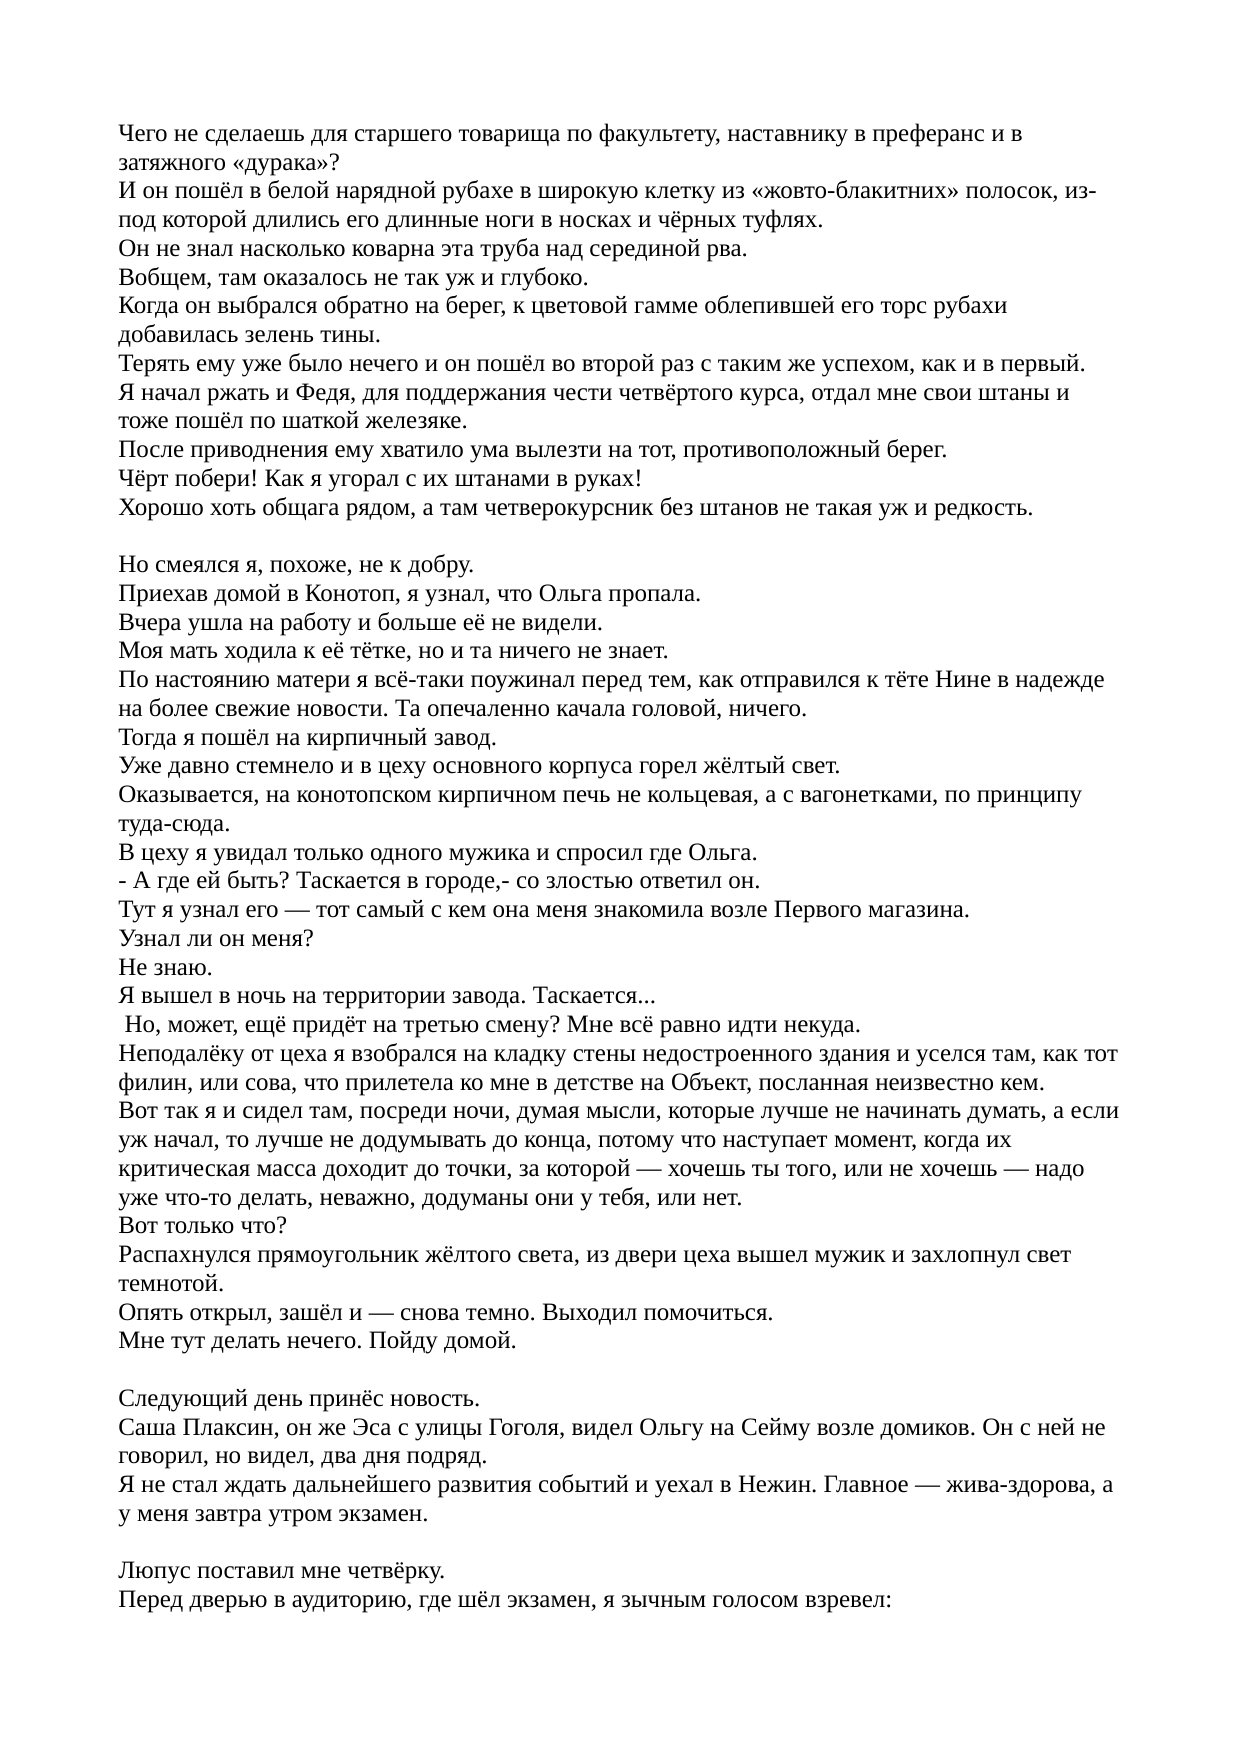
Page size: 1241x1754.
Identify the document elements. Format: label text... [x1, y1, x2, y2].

text И он пошёл в белой нарядной рубахе в широкую клетку из «жовто-блакитних» полосок, из-под которой длились его длинные ноги в носках и чёрных туфлях. [118, 176, 1122, 233]
text Тогда я пошёл на кирпичный завод. [118, 722, 1122, 751]
text Перед дверью в аудиторию, где шёл экзамен, я зычным голосом взревел: [118, 1584, 1122, 1613]
text - А где ей быть? Таскается в городе,- со злостью ответил он. [118, 866, 1122, 894]
text Вчера ушла на работу и больше её не видели. [118, 607, 1122, 636]
text Узнал ли он меня? [118, 923, 1122, 952]
text Но, может, ещё придёт на третью смену? Мне всё равно идти некуда. [118, 1009, 1122, 1038]
text Опять открыл, зашёл и — снова темно. Выходил помочиться. [118, 1297, 1122, 1326]
text Когда он выбрался обратно на берег, к цветовой гамме облепившей его торс рубахи добавилась зелень тины. [118, 291, 1122, 348]
text После приводнения ему хватило ума вылезти на тот, противоположный берег. [118, 434, 1122, 463]
text Терять ему уже было нечего и он пошёл во второй раз с таким же успехом, как и в первый. [118, 348, 1122, 377]
text Я не стал ждать дальнейшего развития событий и уехал в Нежин. Главное — жива-здорова, а у меня завтра утром экзамен. [118, 1469, 1122, 1527]
text Вобщем, там оказалось не так уж и глубоко. [118, 262, 1122, 291]
text Неподалёку от цеха я взобрался на кладку стены недостроенного здания и уселся там, как тот филин, или сова, что прилетела ко мне в детстве на Объект, посланная неизвестно кем. [118, 1038, 1122, 1096]
text Чёрт побери! Как я угорал с их штанами в руках! [118, 463, 1122, 492]
text Распахнулся прямоугольник жёлтого света, из двери цеха вышел мужик и захлопнул свет темнотой. [118, 1239, 1122, 1297]
text Следующий день принёс новость. [118, 1383, 1122, 1412]
text Я начал ржать и Федя, для поддержания чести четвёртого курса, отдал мне свои штаны и тоже пошёл по шаткой железяке. [118, 377, 1122, 434]
text Саша Плаксин, он же Эса с улицы Гоголя, видел Ольгу на Сейму возле домиков. Он с ней не говорил, но видел, два дня подряд. [118, 1412, 1122, 1469]
text Не знаю. [118, 952, 1122, 981]
text Вот так я и сидел там, посреди ночи, думая мысли, которые лучше не начинать думать, а если уж начал, то лучше не додумывать до конца, потому что наступает момент, когда их критическая масса доходит до точки, за которой — хочешь ты того, или не хочешь — надо уже что-то делать, неважно, додуманы они у тебя, или нет. [118, 1096, 1122, 1211]
text Уже давно стемнело и в цеху основного корпуса горел жёлтый свет. [118, 751, 1122, 779]
text Он не знал насколько коварна эта труба над серединой рва. [118, 233, 1122, 262]
text Хорошо хоть общага рядом, а там четверокурсник без штанов не такая уж и редкость. [118, 492, 1122, 521]
text Приехав домой в Конотоп, я узнал, что Ольга пропала. [118, 578, 1122, 607]
text В цеху я увидал только одного мужика и спросил где Ольга. [118, 837, 1122, 866]
text Но смеялся я, похоже, не к добру. [118, 549, 1122, 578]
text Моя мать ходила к её тётке, но и та ничего не знает. [118, 636, 1122, 664]
text По настоянию матери я всё-таки поужинал перед тем, как отправился к тёте Нине в надежде на более свежие новости. Та опечаленно качала головой, ничего. [118, 664, 1122, 722]
text Вот только что? [118, 1211, 1122, 1239]
text Я вышел в ночь на территории завода. Таскается... [118, 981, 1122, 1009]
text Оказывается, на конотопском кирпичном печь не кольцевая, а с вагонетками, по принципу туда-сюда. [118, 779, 1122, 837]
text Тут я узнал его — тот самый с кем она меня знакомила возле Первого магазина. [118, 894, 1122, 923]
text Чего не сделаешь для старшего товарища по факультету, наставнику в преферанс и в затяжного «дурака»? [118, 118, 1122, 176]
text Люпус поставил мне четвёрку. [118, 1556, 1122, 1584]
text Мне тут делать нечего. Пойду домой. [118, 1326, 1122, 1354]
